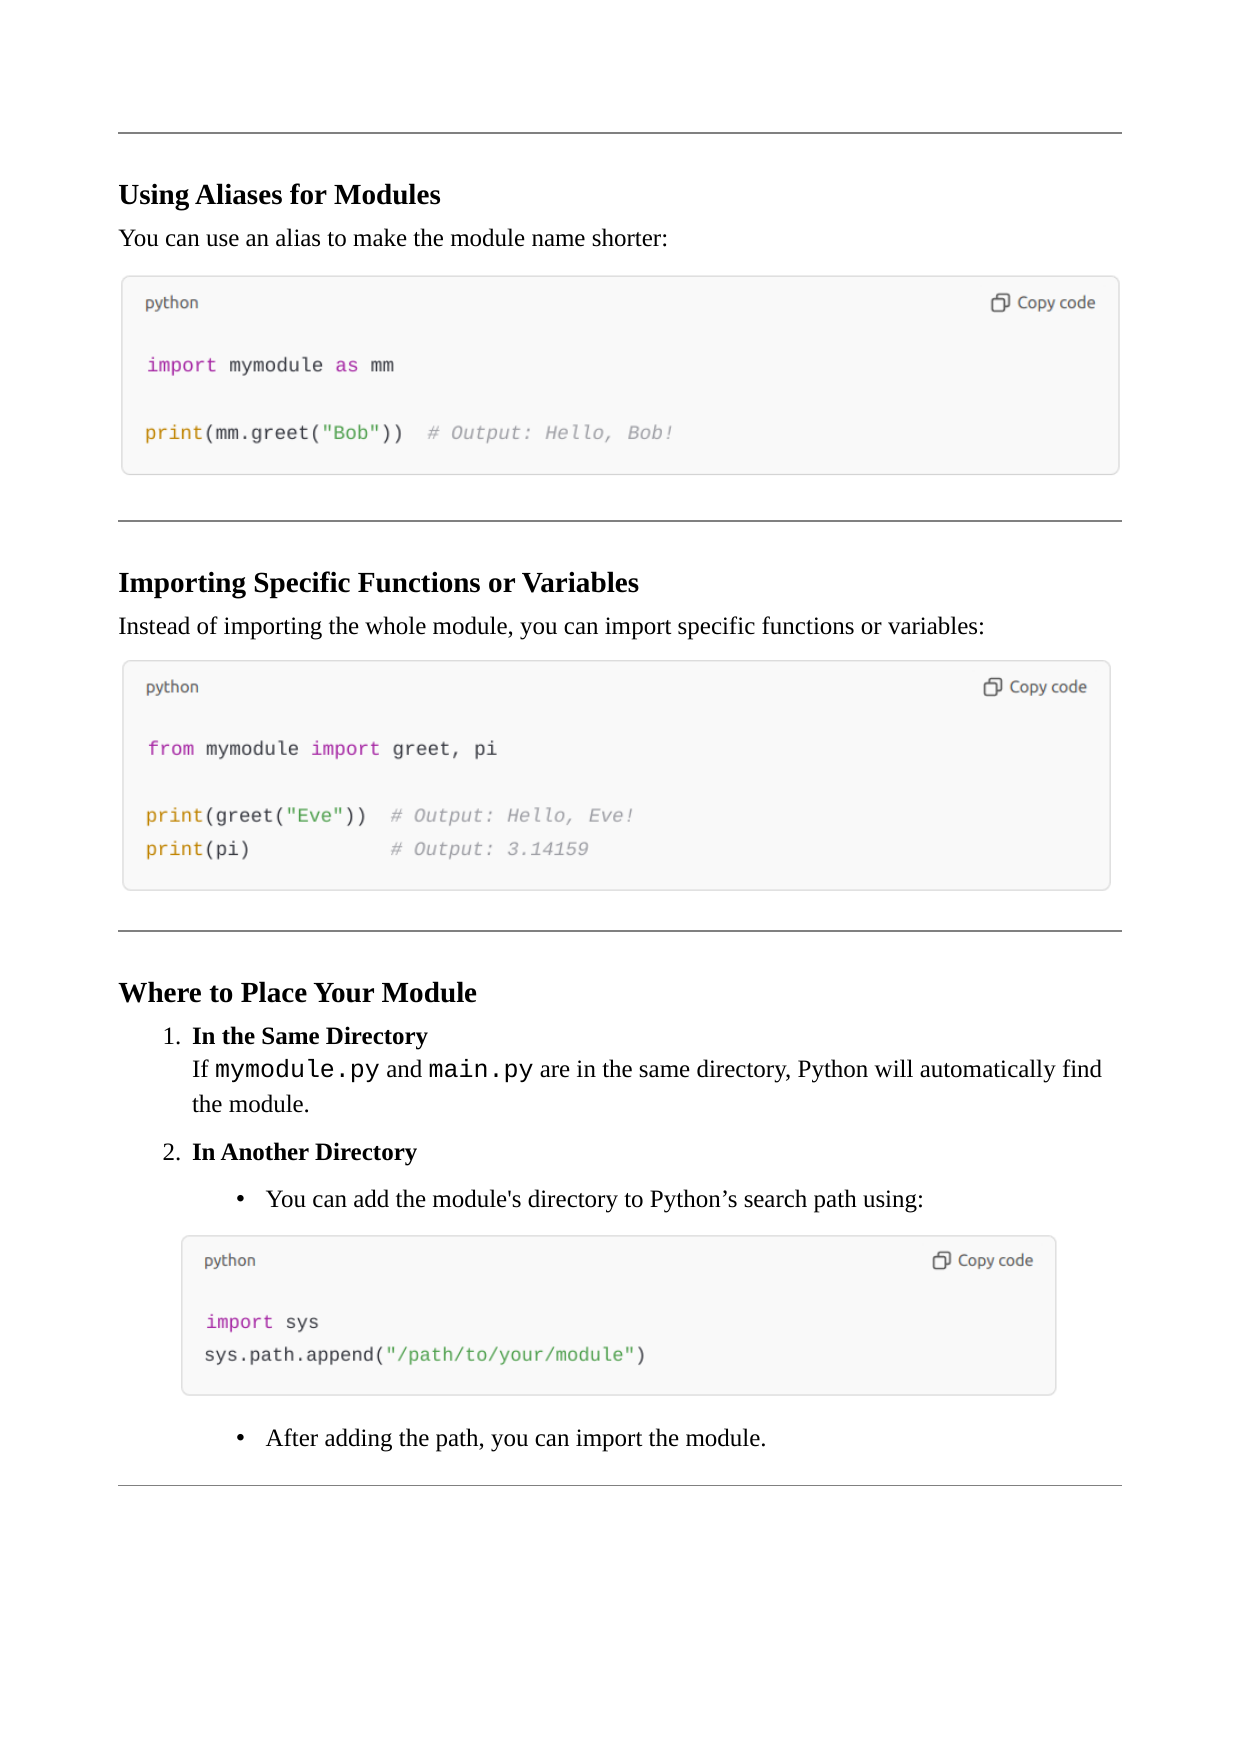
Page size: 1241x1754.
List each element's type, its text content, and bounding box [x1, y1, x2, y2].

list In the Same Directory If mymodule.py and main.py are in the same directory, Python will automatically find the module. [162, 1021, 1122, 1118]
picture [177, 1232, 1064, 1400]
subtitle Importing Specific Functions or Variables [118, 565, 1122, 598]
picture [118, 658, 1123, 893]
text Instead of importing the whole module, you can import specific functions or variables: [118, 611, 1122, 640]
subtitle Where to Place Your Module [118, 975, 1122, 1009]
list In Another Directory [162, 1137, 1122, 1166]
subtitle Using Aliases for Modules [118, 177, 1122, 211]
list You can add the module's directory to Python’s search path using: [236, 1184, 1122, 1213]
list After adding the path, you can import the module. [236, 1423, 1122, 1452]
picture [118, 270, 1123, 483]
text You can use an alias to make the module name shorter: [118, 223, 1122, 252]
